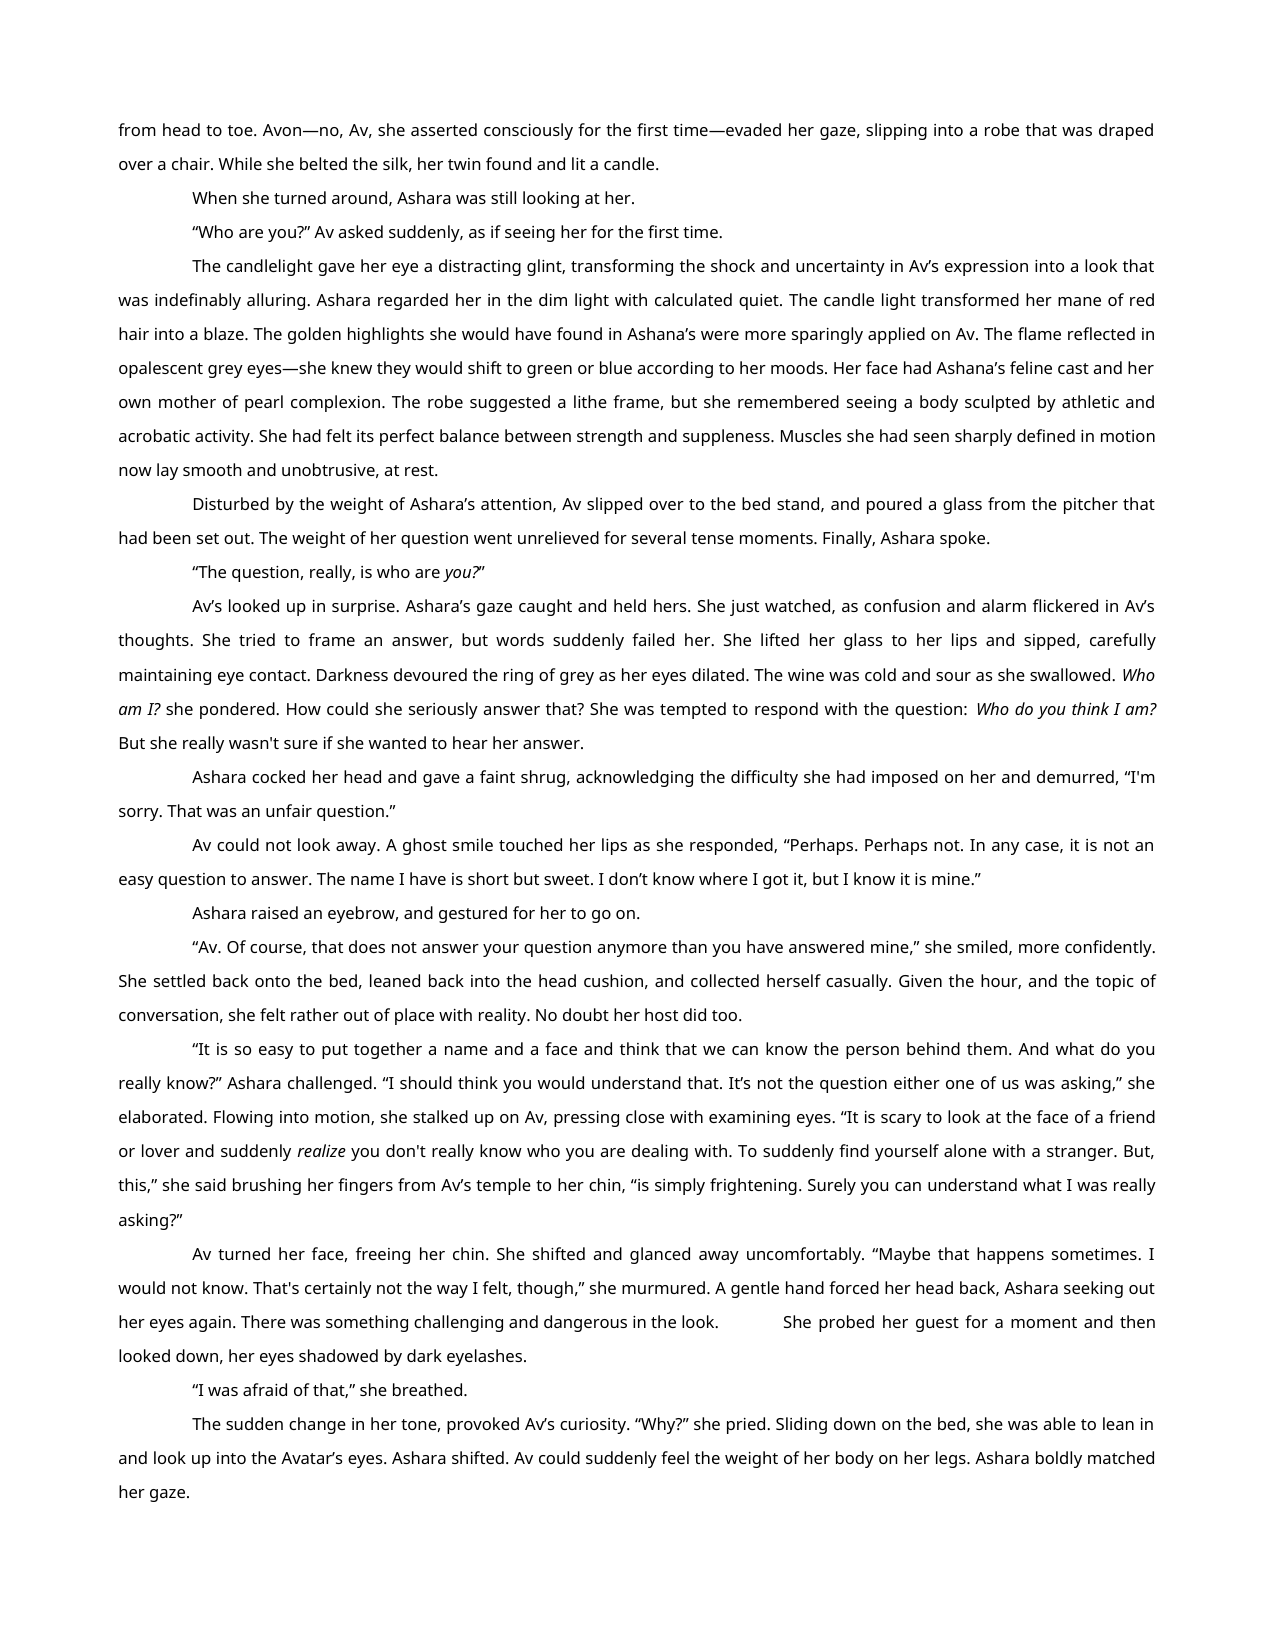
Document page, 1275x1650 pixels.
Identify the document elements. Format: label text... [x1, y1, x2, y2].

text Av could not look away. A ghost smile touched her lips as she responded, “Perhaps. Perhaps not. In any case, it is not an easy question to answer. The name I have is short but sweet. I don’t know where I got it, but I know it is mine.” [118, 833, 1157, 890]
text Disturbed by the weight of Ashara’s attention, Av slipped over to the bed stand, and poured a glass from the pitcher that had been set out. The weight of her question went unrelieved for several tense moments. Finally, Ashara spoke. [118, 493, 1157, 549]
text “It is so easy to put together a name and a face and think that we can know the person behind them. And what do you really know?” Ashara challenged. “I should think you would understand that. It’s not the question either one of us was asking,” she elaborated. Flowing into motion, she stalked up on Av, pressing close with examining eyes. “It is scary to look at the face of a friend or lover and suddenly realize you don't really know who you are dealing with. To suddenly find yourself alone with a stranger. But, this,” she said brushing her fingers from Av’s temple to her chin, “is simply frightening. Surely you can understand what I was really asking?” [118, 1038, 1157, 1231]
text “Who are you?” Av asked suddenly, as if seeing her for the first time. [118, 220, 1157, 243]
text Ashara raised an eyebrow, and gestured for her to go on. [118, 902, 1157, 924]
text Ashara cocked her head and gave a faint shrug, acknowledging the difficulty she had imposed on her and demurred, “I'm sorry. That was an unfair question.” [118, 765, 1157, 822]
text “The question, really, is who are you?” [118, 561, 1157, 584]
text The sudden change in her tone, provoked Av’s curiosity. “Why?” she pried. Sliding down on the bed, she was able to lean in and look up into the Avatar’s eyes. Ashara shifted. Av could suddenly feel the weight of her body on her legs. Ashara boldly matched her gaze. [118, 1412, 1157, 1503]
text “Av. Of course, that does not answer your question anymore than you have answered mine,” she smiled, more confidently. She settled back onto the bed, leaned back into the head cushion, and collected herself casually. Given the hour, and the topic of conversation, she felt rather out of place with reality. No doubt her host did too. [118, 936, 1157, 1026]
text When she turned around, Ashara was still looking at her. [118, 186, 1157, 209]
text Av’s looked up in surprise. Ashara’s gaze caught and held hers. She just watched, as confusion and alarm flickered in Av’s thoughts. She tried to frame an answer, but words suddenly failed her. She lifted her glass to her lips and sipped, carefully maintaining eye contact. Darkness devoured the ring of grey as her eyes dilated. The wine was cold and sour as she swallowed. Who am I? she pondered. How could she seriously answer that? She was tempted to respond with the question: Who do you think I am? But she really wasn't sure if she wanted to hear her answer. [118, 595, 1157, 754]
text The candlelight gave her eye a distracting glint, transforming the shock and uncertainty in Av’s expression into a look that was indefinably alluring. Ashara regarded her in the dim light with calculated quiet. The candle light transformed her mane of red hair into a blaze. The golden highlights she would have found in Ashana’s were more sparingly applied on Av. The flame reflected in opalescent grey eyes—she knew they would shift to green or blue according to her moods. Her face had Ashana’s feline cast and her own mother of pearl complexion. The robe suggested a lithe frame, but she remembered seeing a body sculpted by athletic and acrobatic activity. She had felt its perfect balance between strength and suppleness. Muscles she had seen sharply defined in motion now lay smooth and unobtrusive, at rest. [118, 254, 1157, 481]
text from head to toe. Avon—no, Av, she asserted consciously for the first time—evaded her gaze, slipping into a robe that was draped over a chair. While she belted the silk, her twin found and lit a candle. [118, 118, 1157, 175]
text Av turned her face, freeing her chin. She shifted and glanced away uncomfortably. “Maybe that happens sometimes. I would not know. That's certainly not the way I felt, though,” she murmured. A gentle hand forced her head back, Ashara seeking out her eyes again. There was something challenging and dangerous in the look. She probed her guest for a moment and then looked down, her eyes shadowed by dark eyelashes. [118, 1242, 1157, 1367]
text “I was afraid of that,” she breathed. [118, 1378, 1157, 1401]
